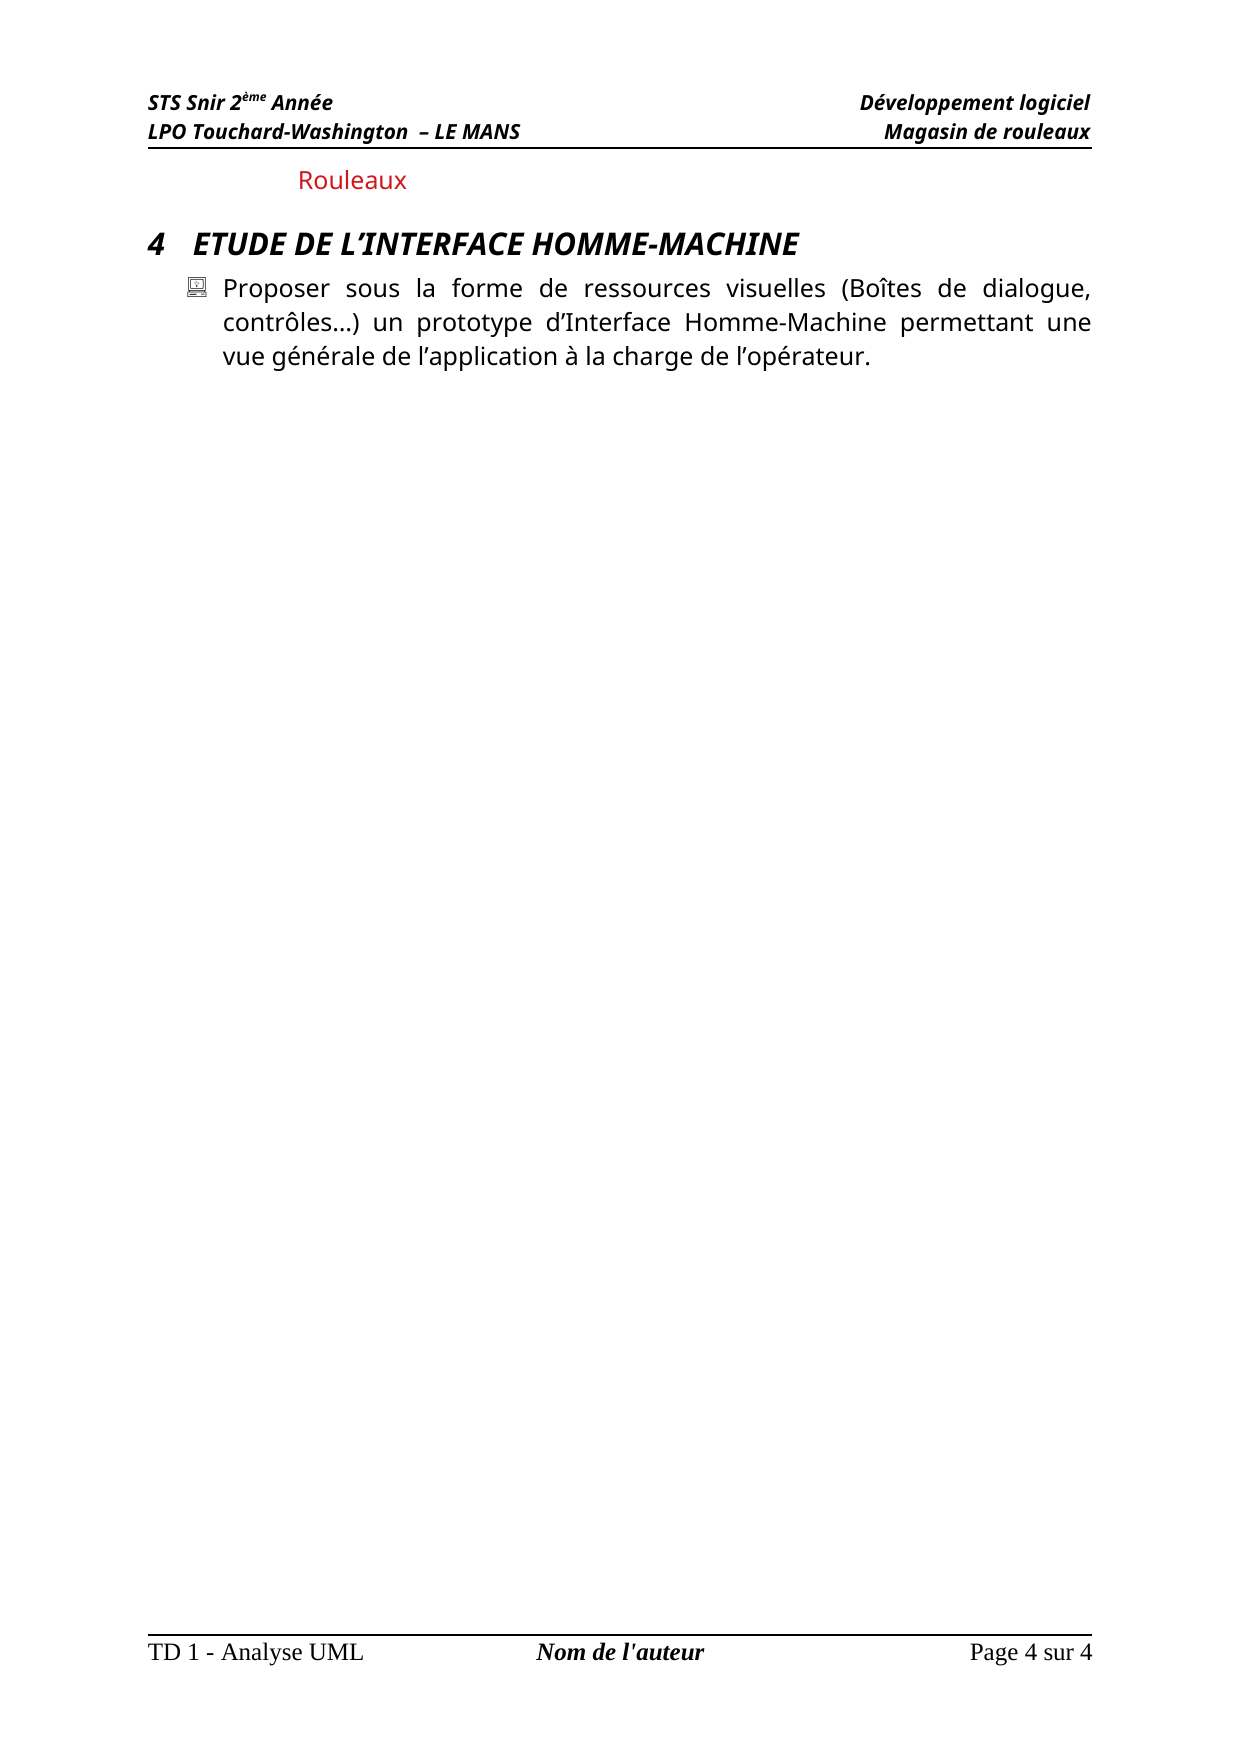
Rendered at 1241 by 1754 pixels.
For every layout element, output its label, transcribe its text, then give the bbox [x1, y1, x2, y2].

subtitle Etude de l’interface Homme-Machine [148, 221, 1092, 264]
text Rouleaux [298, 162, 1092, 196]
list Proposer sous la forme de ressources visuelles (Boîtes de dialogue, contrôles…) un prototype d’Interface Homme-Machine permettant une vue générale de l’application à la charge de l’opérateur. [185, 270, 1092, 372]
